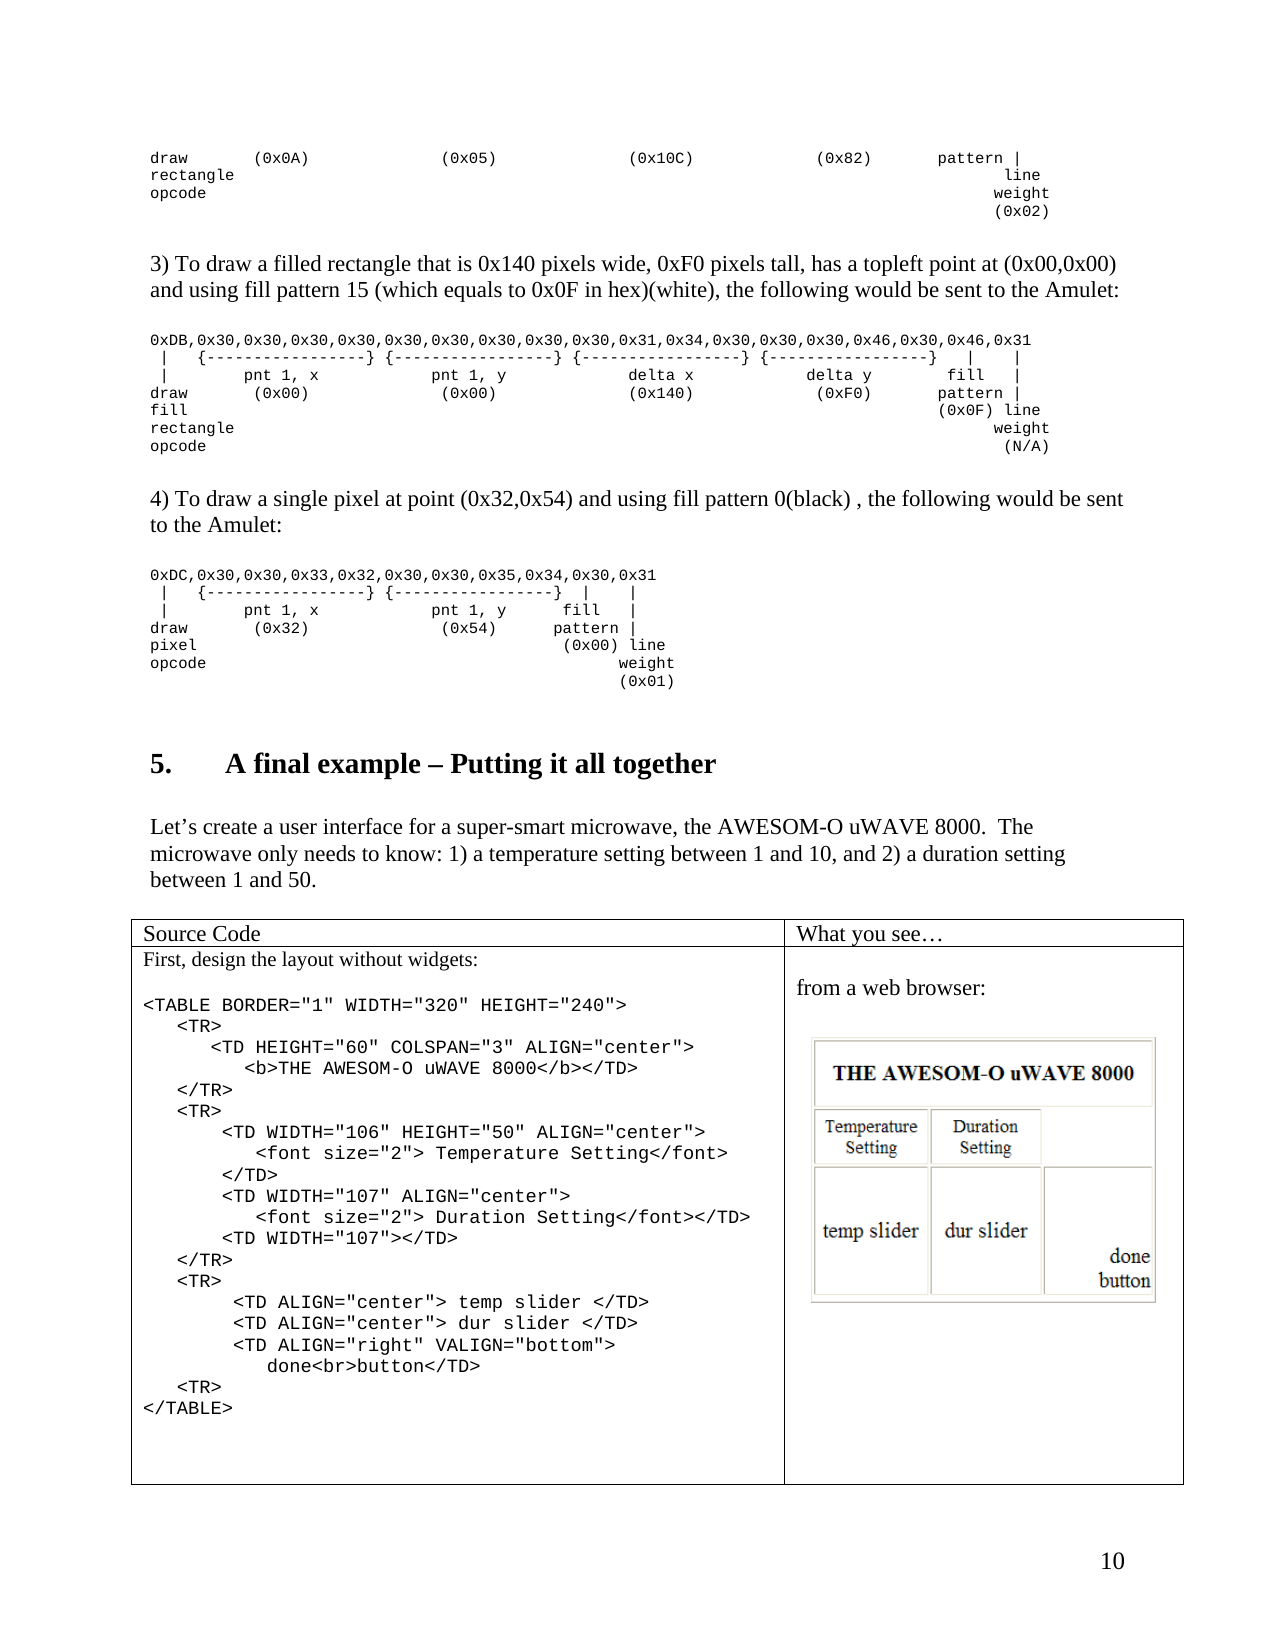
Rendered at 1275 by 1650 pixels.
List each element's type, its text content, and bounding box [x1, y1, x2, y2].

text 3) To draw a filled rectangle that is 0x140 pixels wide, 0xF0 pixels tall, has a topleft point at (0x00,0x00) and using fill pattern 15 (which equals to 0x0F in hex)(white), the following would be sent to the Amulet: [150, 250, 1125, 303]
text 0xDC,0x30,0x30,0x33,0x32,0x30,0x30,0x35,0x34,0x30,0x31 | {-----------------} {-----------------} | | | pnt 1, x pnt 1, y fill | draw (0x32) (0x54) pattern | pixel (0x00) line opcode weight (0x01) [150, 567, 1125, 691]
text Let’s create a user interface for a super-smart microwave, the AWESOM-O uWAVE 8000. The microwave only needs to know: 1) a temperature setting between 1 and 10, and 2) a duration setting between 1 and 50. [150, 813, 1125, 892]
text 4) To draw a single pixel at point (0x32,0x54) and using fill pattern 0(black) , the following would be sent to the Amulet: [150, 485, 1125, 538]
table_cell First, design the layout without widgets: <TABLE BORDER="1" WIDTH="320" HEIGHT="240"> <TR> <TD HEIGHT="60" COLSPAN="3" ALIGN="center"> <b>THE AWESOM-O uWAVE 8000</b></TD> </TR> <TR> <TD WIDTH="106" HEIGHT="50" ALIGN="center"> <font size="2"> Temperature Setting</font> </TD> <TD WIDTH="107" ALIGN="center"> <font size="2"> Duration Setting</font></TD> <TD WIDTH="107"></TD> </TR> <TR> <TD ALIGN="center"> temp slider </TD> <TD ALIGN="center"> dur slider </TD> <TD ALIGN="right" VALIGN="bottom"> done<br>button</TD> <TR> </TABLE> [132, 947, 784, 1484]
text 0xDB,0x30,0x30,0x30,0x30,0x30,0x30,0x30,0x30,0x30,0x31,0x34,0x30,0x30,0x30,0x46,0x30,0x46,0x31 | {-----------------} {-----------------} {-----------------} {-----------------} | | | pnt 1, x pnt 1, y delta x delta y fill | draw (0x00) (0x00) (0x140) (0xF0) pattern | fill (0x0F) line rectangle weight opcode (N/A) [150, 332, 1125, 456]
text draw (0x0A) (0x05) (0x10C) (0x82) pattern | rectangle line opcode weight (0x02) [150, 150, 1125, 221]
table_header Source Code [132, 920, 784, 946]
table_header What you see… [785, 920, 1183, 946]
table_cell from a web browser: [785, 947, 1183, 1484]
text 5. A final example – Putting it all together [150, 746, 1125, 780]
